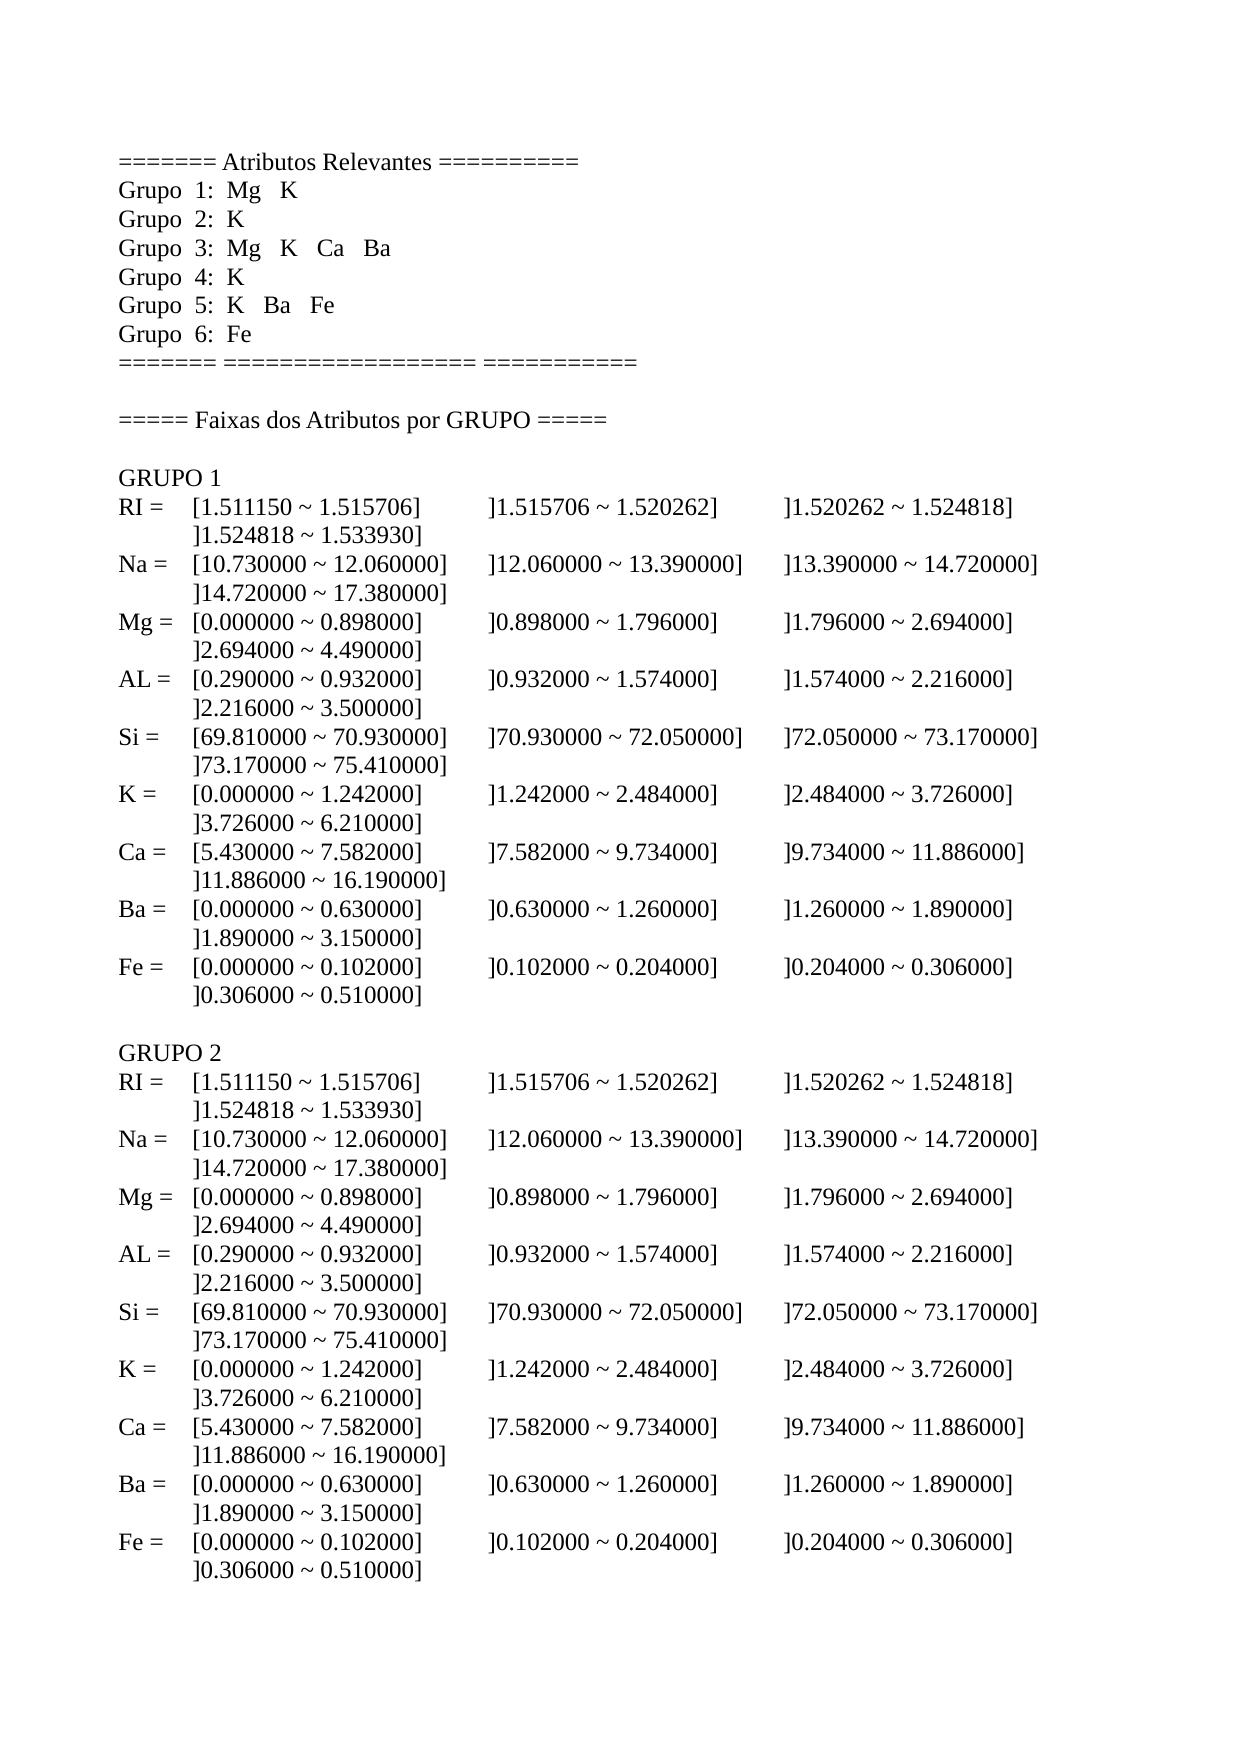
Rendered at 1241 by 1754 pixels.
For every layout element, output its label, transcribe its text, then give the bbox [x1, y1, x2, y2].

text Ca = [5.430000 ~ 7.582000] ]7.582000 ~ 9.734000] ]9.734000 ~ 11.886000] ]11.886000 ~ 16.190000] [118, 1412, 1122, 1469]
text RI = [1.511150 ~ 1.515706] ]1.515706 ~ 1.520262] ]1.520262 ~ 1.524818] ]1.524818 ~ 1.533930] [118, 1067, 1122, 1124]
text K = [0.000000 ~ 1.242000] ]1.242000 ~ 2.484000] ]2.484000 ~ 3.726000] ]3.726000 ~ 6.210000] [118, 779, 1122, 837]
text K = [0.000000 ~ 1.242000] ]1.242000 ~ 2.484000] ]2.484000 ~ 3.726000] ]3.726000 ~ 6.210000] [118, 1354, 1122, 1412]
text Grupo 2: K [118, 204, 1122, 233]
text RI = [1.511150 ~ 1.515706] ]1.515706 ~ 1.520262] ]1.520262 ~ 1.524818] ]1.524818 ~ 1.533930] [118, 492, 1122, 549]
text AL = [0.290000 ~ 0.932000] ]0.932000 ~ 1.574000] ]1.574000 ~ 2.216000] ]2.216000 ~ 3.500000] [118, 1239, 1122, 1297]
text GRUPO 1 [118, 463, 1122, 492]
text ===== Faixas dos Atributos por GRUPO ===== [118, 406, 1122, 434]
text Fe = [0.000000 ~ 0.102000] ]0.102000 ~ 0.204000] ]0.204000 ~ 0.306000] ]0.306000 ~ 0.510000] [118, 952, 1122, 1009]
text Grupo 4: K [118, 262, 1122, 291]
text ======= Atributos Relevantes ========== [118, 147, 1122, 176]
text Ca = [5.430000 ~ 7.582000] ]7.582000 ~ 9.734000] ]9.734000 ~ 11.886000] ]11.886000 ~ 16.190000] [118, 837, 1122, 894]
text Grupo 3: Mg K Ca Ba [118, 233, 1122, 262]
text Na = [10.730000 ~ 12.060000] ]12.060000 ~ 13.390000] ]13.390000 ~ 14.720000] ]14.720000 ~ 17.380000] [118, 549, 1122, 607]
text Ba = [0.000000 ~ 0.630000] ]0.630000 ~ 1.260000] ]1.260000 ~ 1.890000] ]1.890000 ~ 3.150000] [118, 894, 1122, 952]
text ======= ================== =========== [118, 348, 1122, 377]
text Ba = [0.000000 ~ 0.630000] ]0.630000 ~ 1.260000] ]1.260000 ~ 1.890000] ]1.890000 ~ 3.150000] [118, 1469, 1122, 1527]
text Si = [69.810000 ~ 70.930000] ]70.930000 ~ 72.050000] ]72.050000 ~ 73.170000] ]73.170000 ~ 75.410000] [118, 1297, 1122, 1354]
text Mg = [0.000000 ~ 0.898000] ]0.898000 ~ 1.796000] ]1.796000 ~ 2.694000] ]2.694000 ~ 4.490000] [118, 607, 1122, 664]
text AL = [0.290000 ~ 0.932000] ]0.932000 ~ 1.574000] ]1.574000 ~ 2.216000] ]2.216000 ~ 3.500000] [118, 664, 1122, 722]
text Fe = [0.000000 ~ 0.102000] ]0.102000 ~ 0.204000] ]0.204000 ~ 0.306000] ]0.306000 ~ 0.510000] [118, 1527, 1122, 1584]
text Na = [10.730000 ~ 12.060000] ]12.060000 ~ 13.390000] ]13.390000 ~ 14.720000] ]14.720000 ~ 17.380000] [118, 1124, 1122, 1182]
text Grupo 6: Fe [118, 319, 1122, 348]
text Grupo 1: Mg K [118, 176, 1122, 204]
text Si = [69.810000 ~ 70.930000] ]70.930000 ~ 72.050000] ]72.050000 ~ 73.170000] ]73.170000 ~ 75.410000] [118, 722, 1122, 779]
text Mg = [0.000000 ~ 0.898000] ]0.898000 ~ 1.796000] ]1.796000 ~ 2.694000] ]2.694000 ~ 4.490000] [118, 1182, 1122, 1239]
text GRUPO 2 [118, 1038, 1122, 1067]
text Grupo 5: K Ba Fe [118, 291, 1122, 319]
